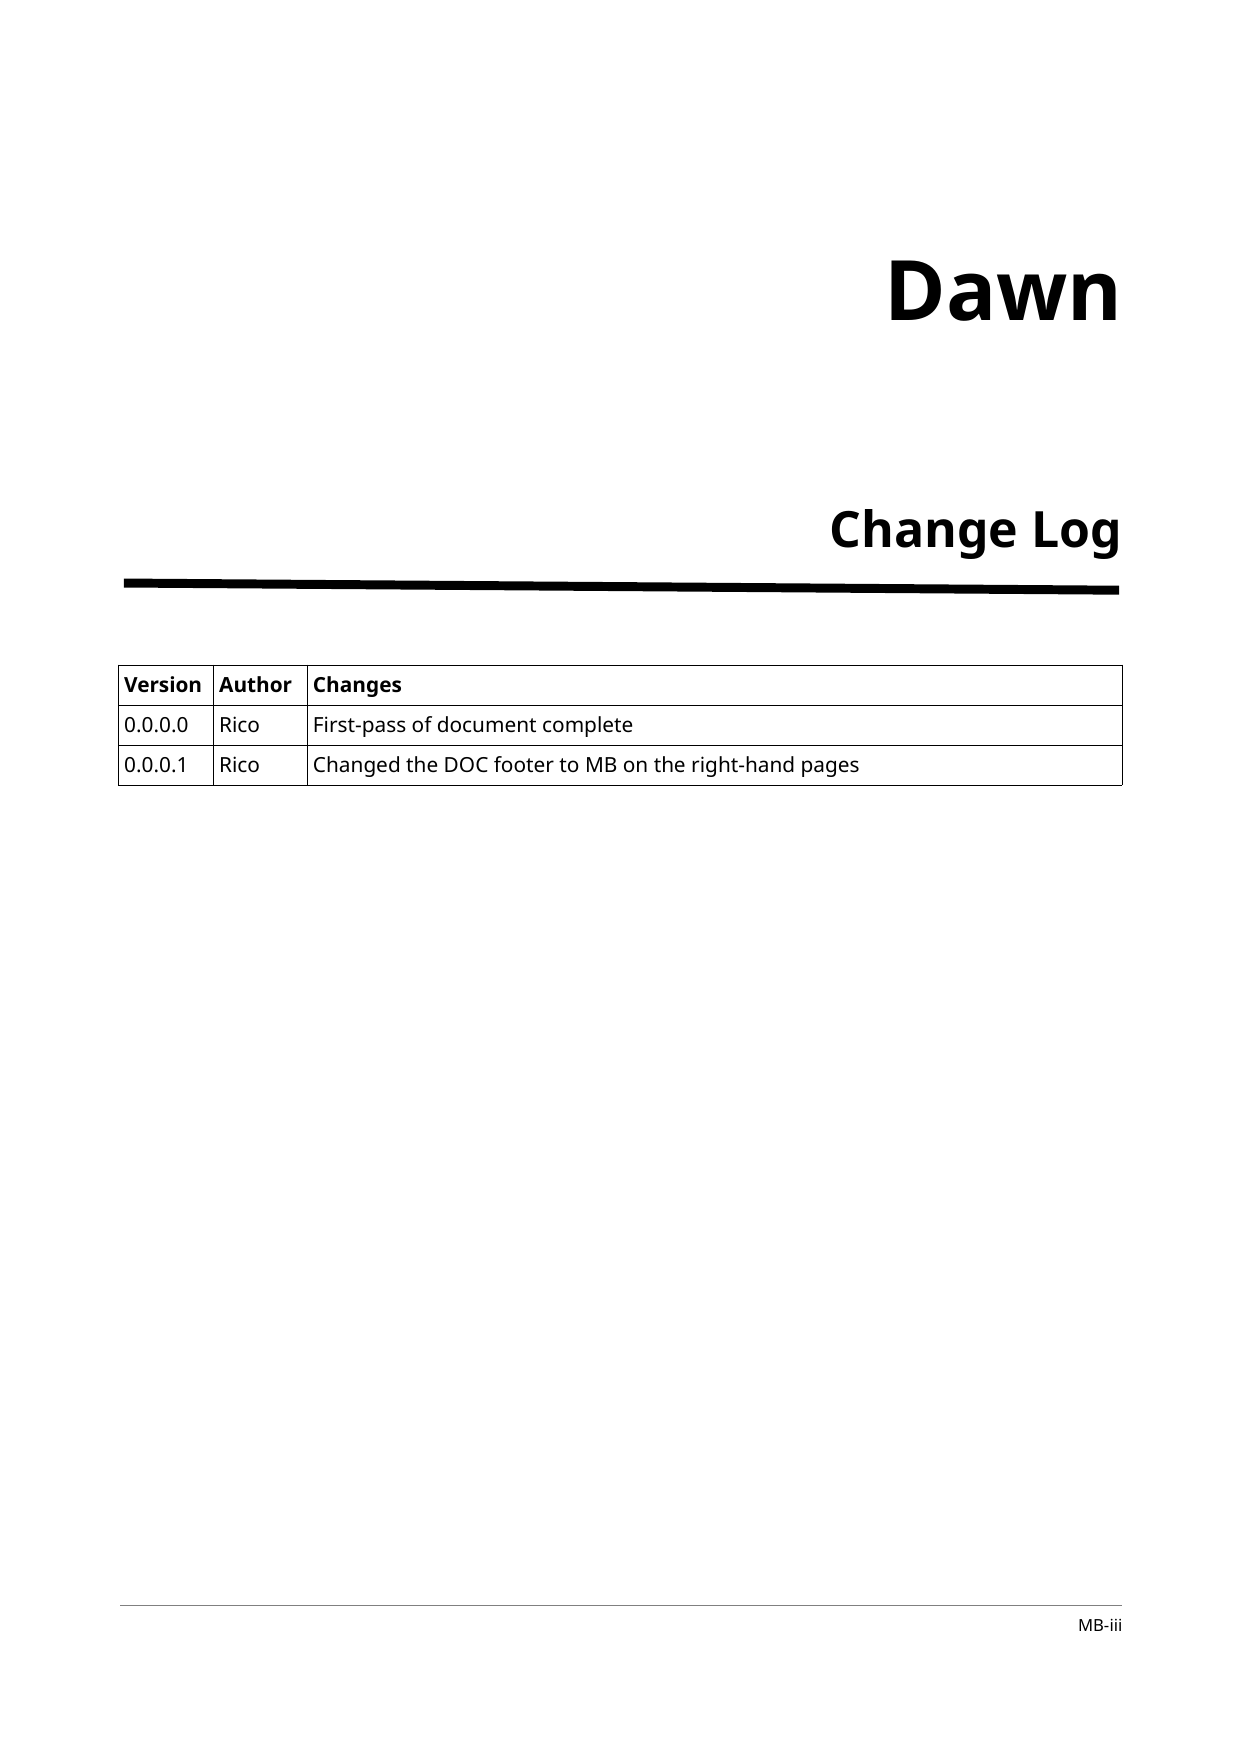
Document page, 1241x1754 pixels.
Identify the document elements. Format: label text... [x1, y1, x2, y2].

table_header Version [119, 666, 213, 704]
table_cell 0.0.0.1 [119, 746, 213, 784]
table_header Author [214, 666, 307, 704]
table_cell Rico [214, 746, 307, 784]
text Change Log [118, 494, 1122, 562]
table_header Changes [308, 666, 1122, 704]
table_cell First-pass of document complete [308, 706, 1122, 744]
table_cell Rico [214, 706, 307, 744]
table_cell 0.0.0.0 [119, 706, 213, 744]
table_cell Changed the DOC footer to MB on the right-hand pages [308, 746, 1122, 784]
